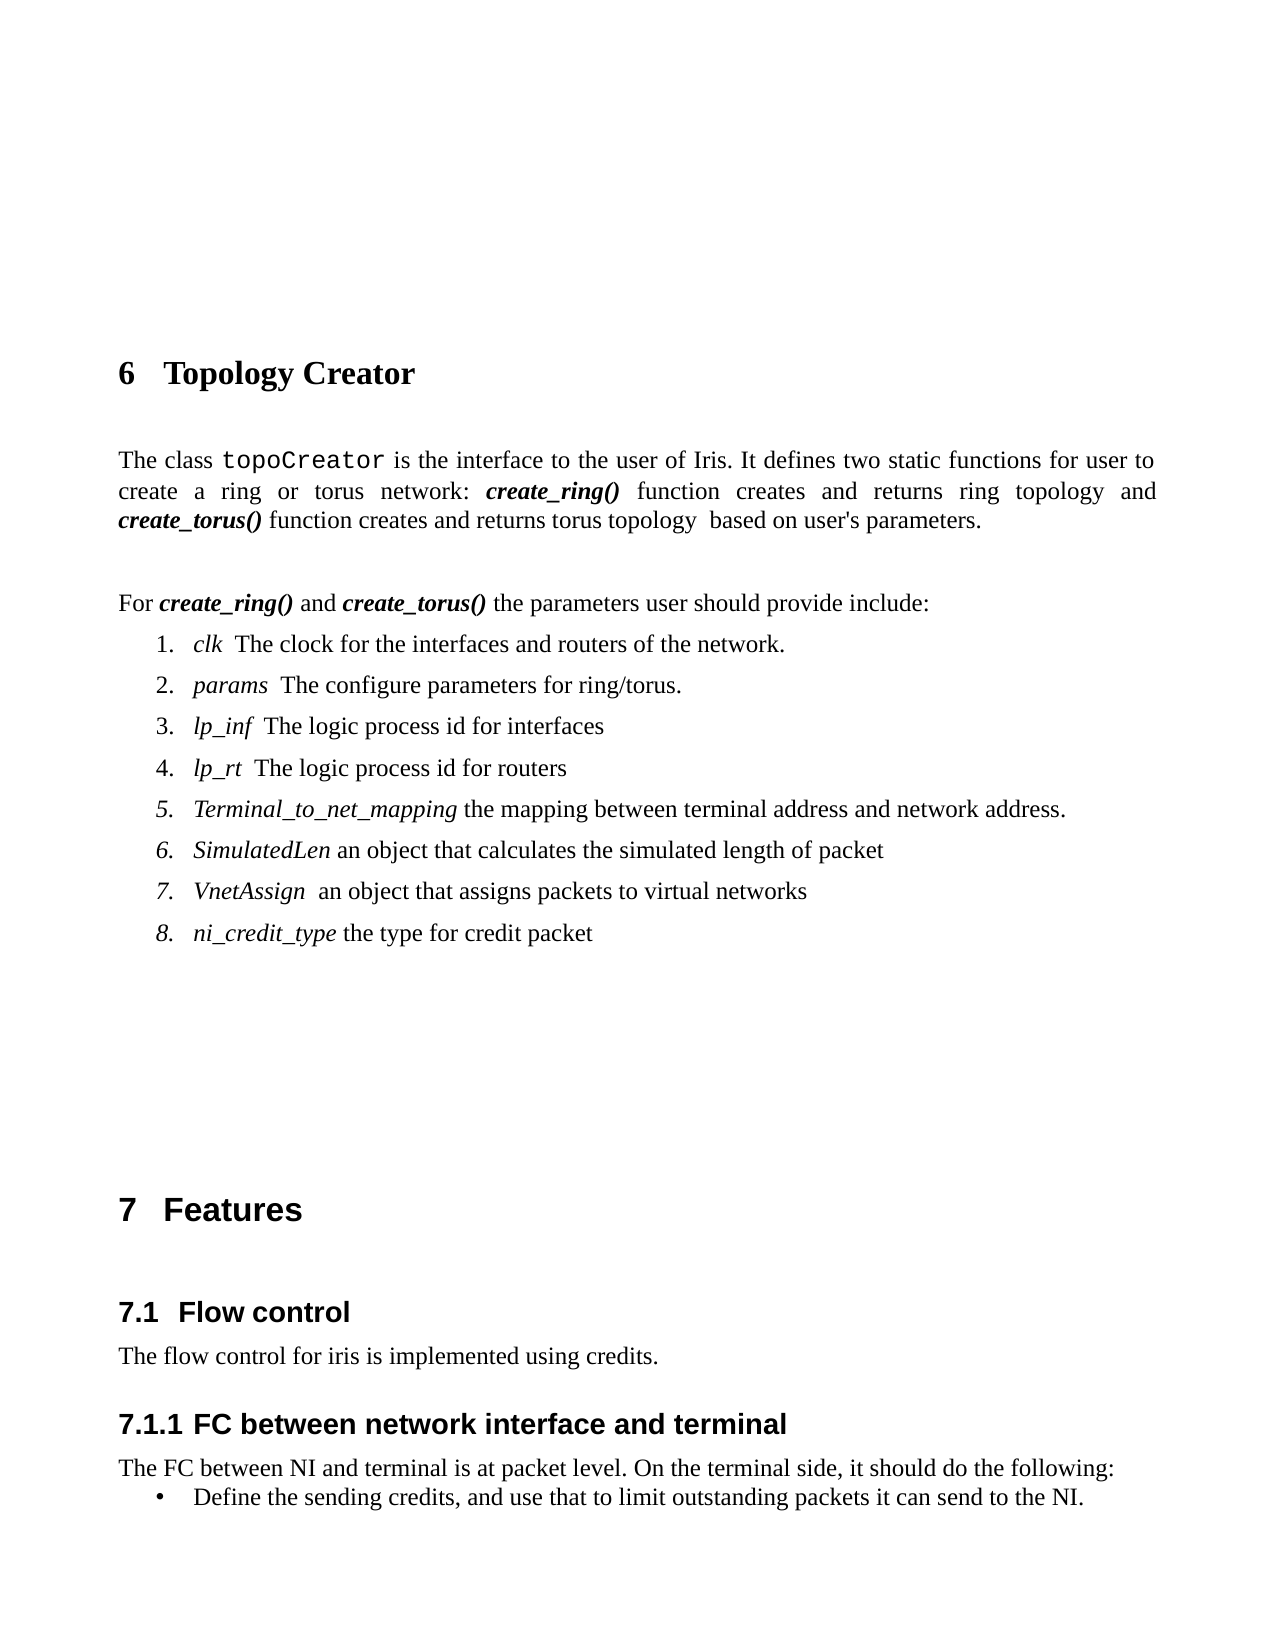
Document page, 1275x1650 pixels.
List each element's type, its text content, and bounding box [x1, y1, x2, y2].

text The class topoCreator is the interface to the user of Iris. It defines two static functions for user to create a ring or torus network: create_ring() function creates and returns ring topology and create_torus() function creates and returns torus topology based on user's parameters. [118, 446, 1157, 534]
list Terminal_to_net_mapping the mapping between terminal address and network address. [156, 794, 1157, 823]
text The flow control for iris is implemented using credits. [118, 1341, 1157, 1370]
list lp_rt The logic process id for routers [156, 753, 1157, 781]
list clk The clock for the interfaces and routers of the network. [156, 629, 1157, 658]
list SimulatedLen an object that calculates the simulated length of packet [156, 835, 1157, 864]
list params The configure parameters for ring/torus. [156, 670, 1157, 699]
list VnetAssign an object that assigns packets to virtual networks [156, 876, 1157, 905]
text The FC between NI and terminal is at packet level. On the terminal side, it should do the following: [118, 1453, 1157, 1482]
list Define the sending credits, and use that to limit outstanding packets it can send to the NI. [156, 1482, 1157, 1511]
subtitle Features [118, 1190, 1157, 1229]
text For create_ring() and create_torus() the parameters user should provide include: [118, 588, 1157, 616]
subtitle FC between network interface and terminal [118, 1407, 1157, 1441]
subtitle Flow control [118, 1295, 1157, 1329]
subtitle Topology Creator [118, 353, 1157, 392]
list lp_inf The logic process id for interfaces [156, 711, 1157, 740]
list ni_credit_type the type for credit packet [156, 918, 1157, 946]
